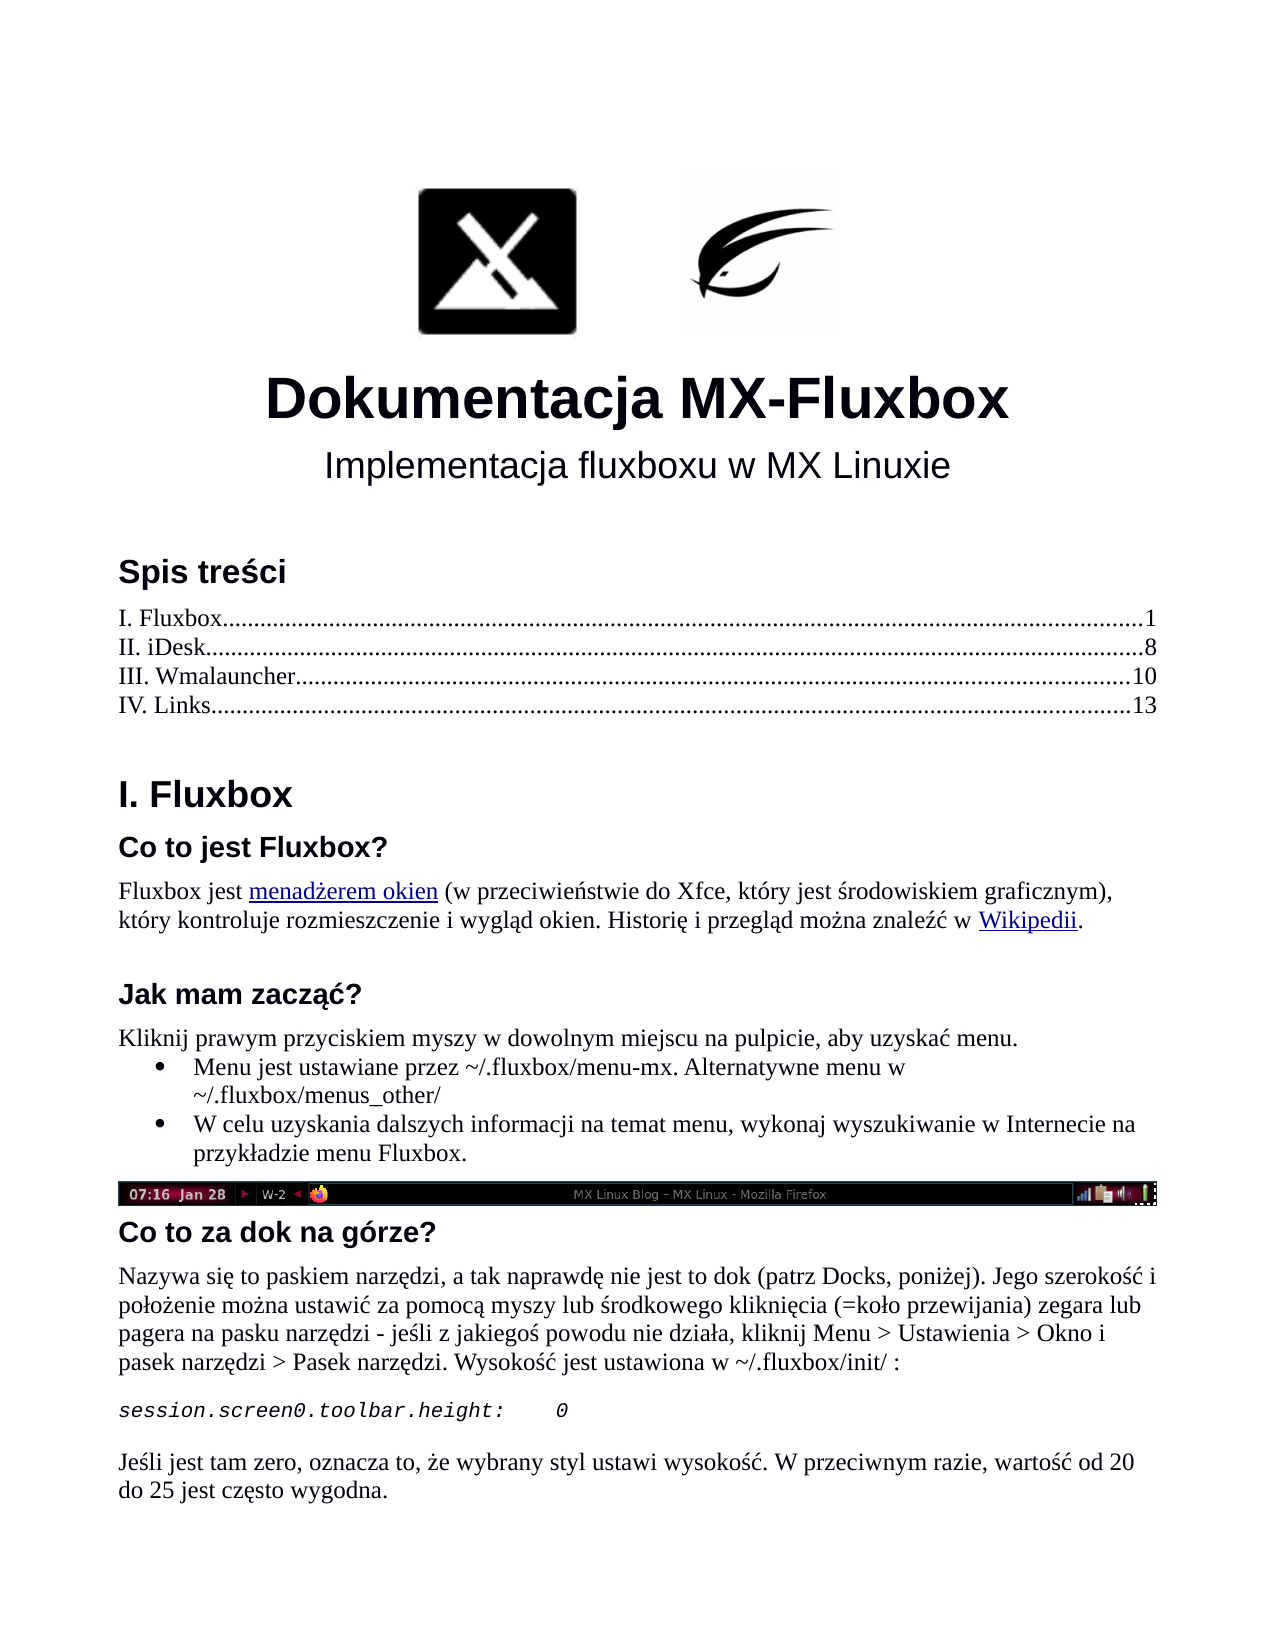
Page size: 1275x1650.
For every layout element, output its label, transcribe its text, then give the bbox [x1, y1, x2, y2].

picture [118, 1181, 1157, 1206]
subtitle Jak mam zacząć? [118, 977, 1157, 1011]
subtitle I. Fluxbox [118, 772, 1157, 816]
text Jeśli jest tam zero, oznacza to, że wybrany styl ustawi wysokość. W przeciwnym razie, wartość od 20 do 25 jest często wygodna. [118, 1447, 1157, 1504]
title Dokumentacja MX-Fluxbox [118, 290, 1157, 430]
list Menu jest ustawiane przez ~/.fluxbox/menu-mx. Alternatywne menu w ~/.fluxbox/menus_other/ [156, 1052, 1157, 1109]
text Nazywa się to paskiem narzędzi, a tak naprawdę nie jest to dok (patrz Docks, poniżej). Jego szerokość i położenie można ustawić za pomocą myszy lub środkowego kliknięcia (=koło przewijania) zegara lub pagera na pasku narzędzi - jeśli z jakiegoś powodu nie działa, kliknij Menu > Ustawienia > Okno i pasek narzędzi > Pasek narzędzi. Wysokość jest ustawiona w ~/.fluxbox/init/ : [118, 1261, 1157, 1376]
text Kliknij prawym przyciskiem myszy w dowolnym miejscu na pulpicie, aby uzyskać menu. [118, 1023, 1157, 1052]
subtitle Co to jest Fluxbox? [118, 830, 1157, 864]
text Fluxbox jest menadżerem okien (w przeciwieństwie do Xfce, który jest środowiskiem graficznym), który kontroluje rozmieszczenie i wygląd okien. Historię i przegląd można znaleźć w Wikipedii. [118, 876, 1157, 934]
text I. Fluxbox 1 [118, 603, 1157, 632]
text II. iDesk 8 [118, 632, 1157, 661]
picture [681, 173, 842, 334]
subtitle Spis treści [118, 552, 1157, 591]
subtitle Co to za dok na górze? [118, 1206, 1157, 1248]
subtitle Implementacja fluxboxu w MX Linuxie [118, 443, 1157, 486]
text III. Wmalauncher 10 [118, 661, 1157, 690]
picture [415, 186, 581, 339]
text session.screen0.toolbar.height: 0 [118, 1399, 1157, 1423]
text IV. Links 13 [118, 690, 1157, 718]
list W celu uzyskania dalszych informacji na temat menu, wykonaj wyszukiwanie w Internecie na przykładzie menu Fluxbox. [156, 1109, 1157, 1167]
